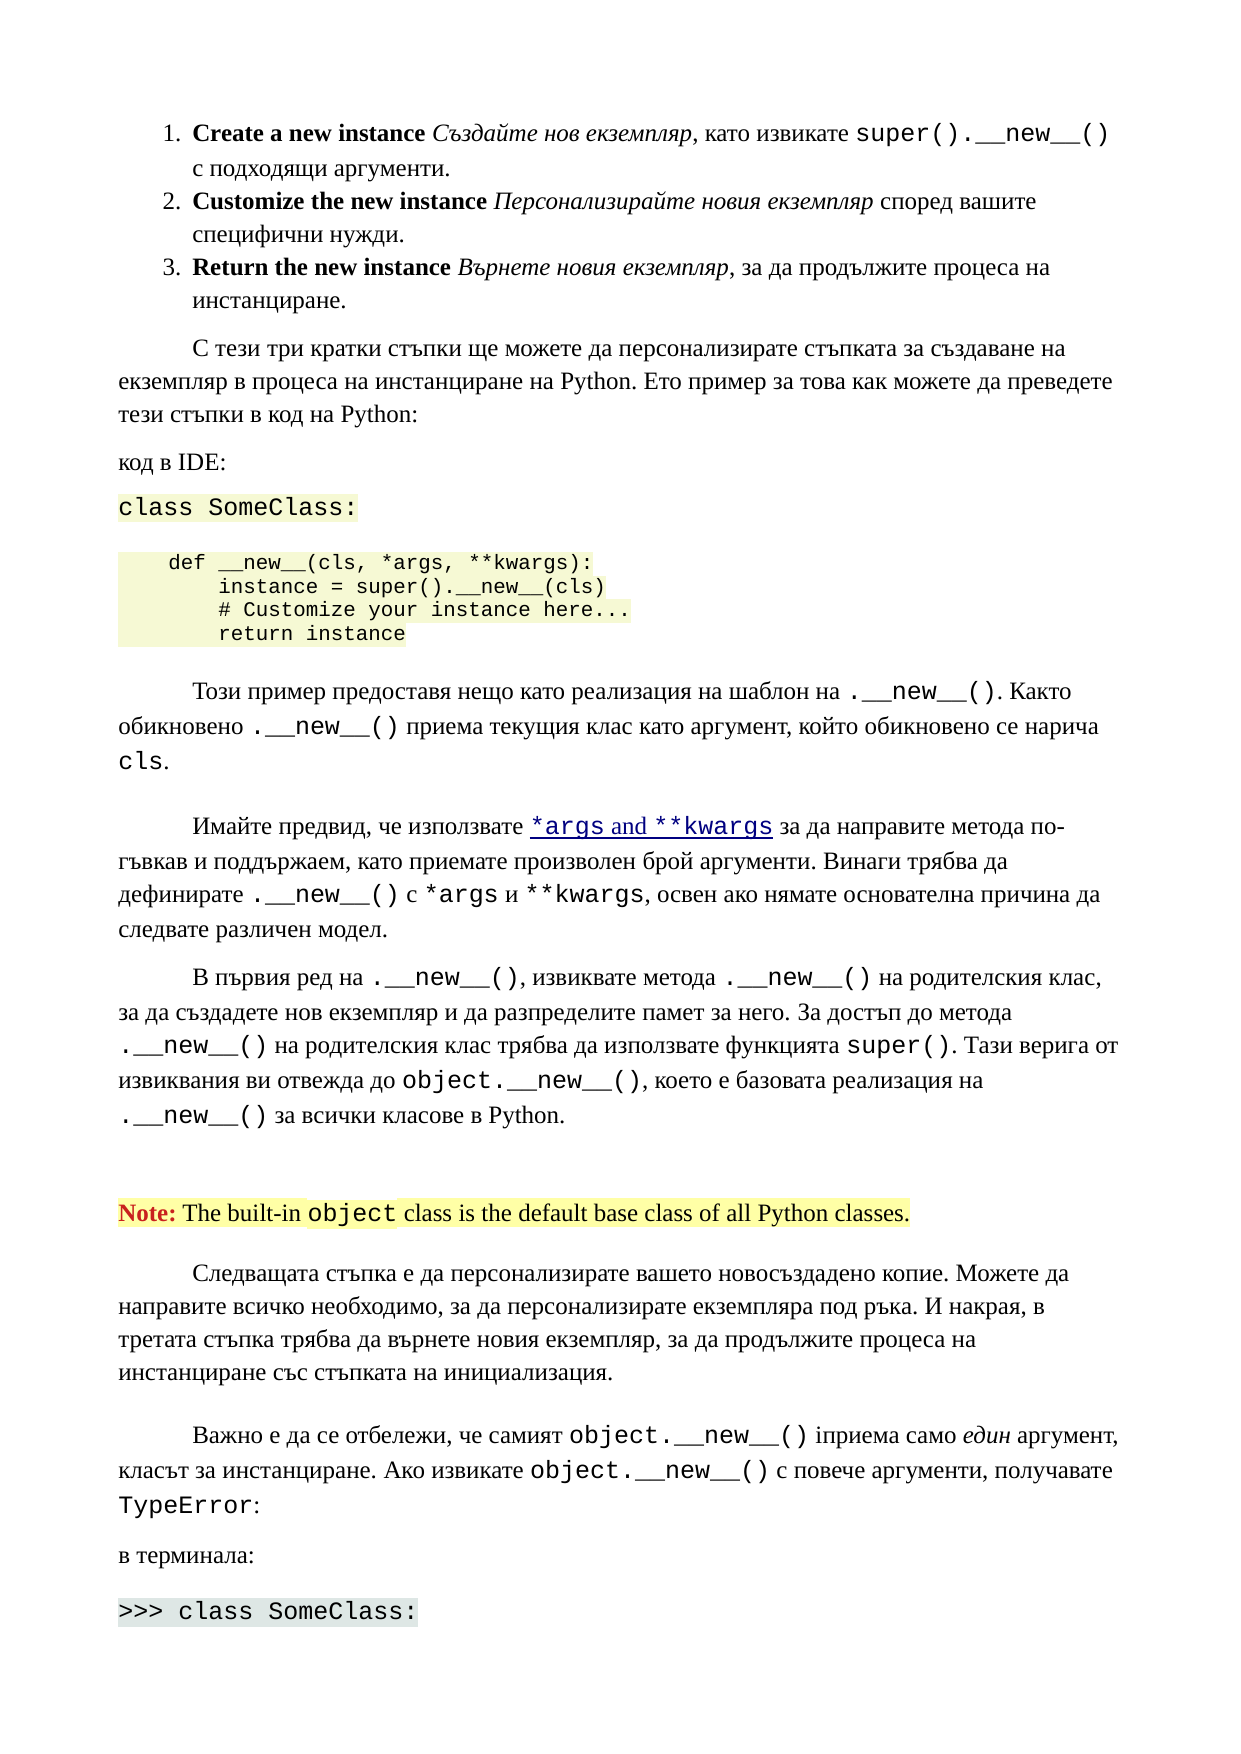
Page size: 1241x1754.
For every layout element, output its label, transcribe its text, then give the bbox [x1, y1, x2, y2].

text Този пример предоставя нещо като реализация на шаблон на .__new__(). Както обикновено .__new__() приема текущия клас като аргумент, който обикновено се нарича cls. [118, 676, 1122, 777]
text Следващата стъпка е да персонализирате вашето новосъздадено копие. Можете да направите всичко необходимо, за да персонализирате екземпляра под ръка. И накрая, в третата стъпка трябва да върнете новия екземпляр, за да продължите процеса на инстанциране със стъпката на инициализация. [118, 1258, 1122, 1386]
text return instance [118, 623, 1122, 647]
text Note: The built-in object class is the default base class of all Python classes. [118, 1198, 1122, 1229]
text Имайте предвид, че използвате *args and **kwargs за да направите метода по-гъвкав и поддържаем, като приемате произволен брой аргументи. Винаги трябва да дефинирате .__new__() с *args и **kwargs, освен ако нямате основателна причина да следвате различен модел. [118, 811, 1122, 943]
list Return the new instance Върнете новия екземпляр, за да продължите процеса на инстанциране. [162, 252, 1122, 314]
text Важно е да се отбележи, че самият object.__new__() iприема само един аргумент, класът за инстанциране. Ако извикате object.__new__() с повече аргументи, получавате TypeError: [118, 1420, 1122, 1521]
list Create a new instance Създайте нов екземпляр, като извикате super().__new__() с подходящи аргументи. [162, 118, 1122, 182]
text код в IDE: [118, 447, 1122, 475]
text >>> class SomeClass: [118, 1598, 1122, 1627]
text С тези три кратки стъпки ще можете да персонализирате стъпката за създаване на екземпляр в процеса на инстанциране на Python. Ето пример за това как можете да преведете тези стъпки в код на Python: [118, 333, 1122, 428]
text class SomeClass: [118, 494, 1122, 522]
text def __new__(cls, *args, **kwargs): [118, 552, 1122, 576]
list Customize the new instance Персонализирайте новия екземпляр според вашите специфични нужди. [162, 186, 1122, 248]
text в терминала: [118, 1540, 1122, 1569]
text # Customize your instance here... [118, 599, 1122, 623]
text В първия ред на .__new__(), извиквате метода .__new__() на родителския клас, за да създадете нов екземпляр и да разпределите памет за него. За достъп до метода .__new__() на родителския клас трябва да използвате функцията super(). Тази верига от извиквания ви отвежда до object.__new__(), което е базовата реализация на .__new__() за всички класове в Python. [118, 962, 1122, 1131]
text instance = super().__new__(cls) [118, 576, 1122, 599]
